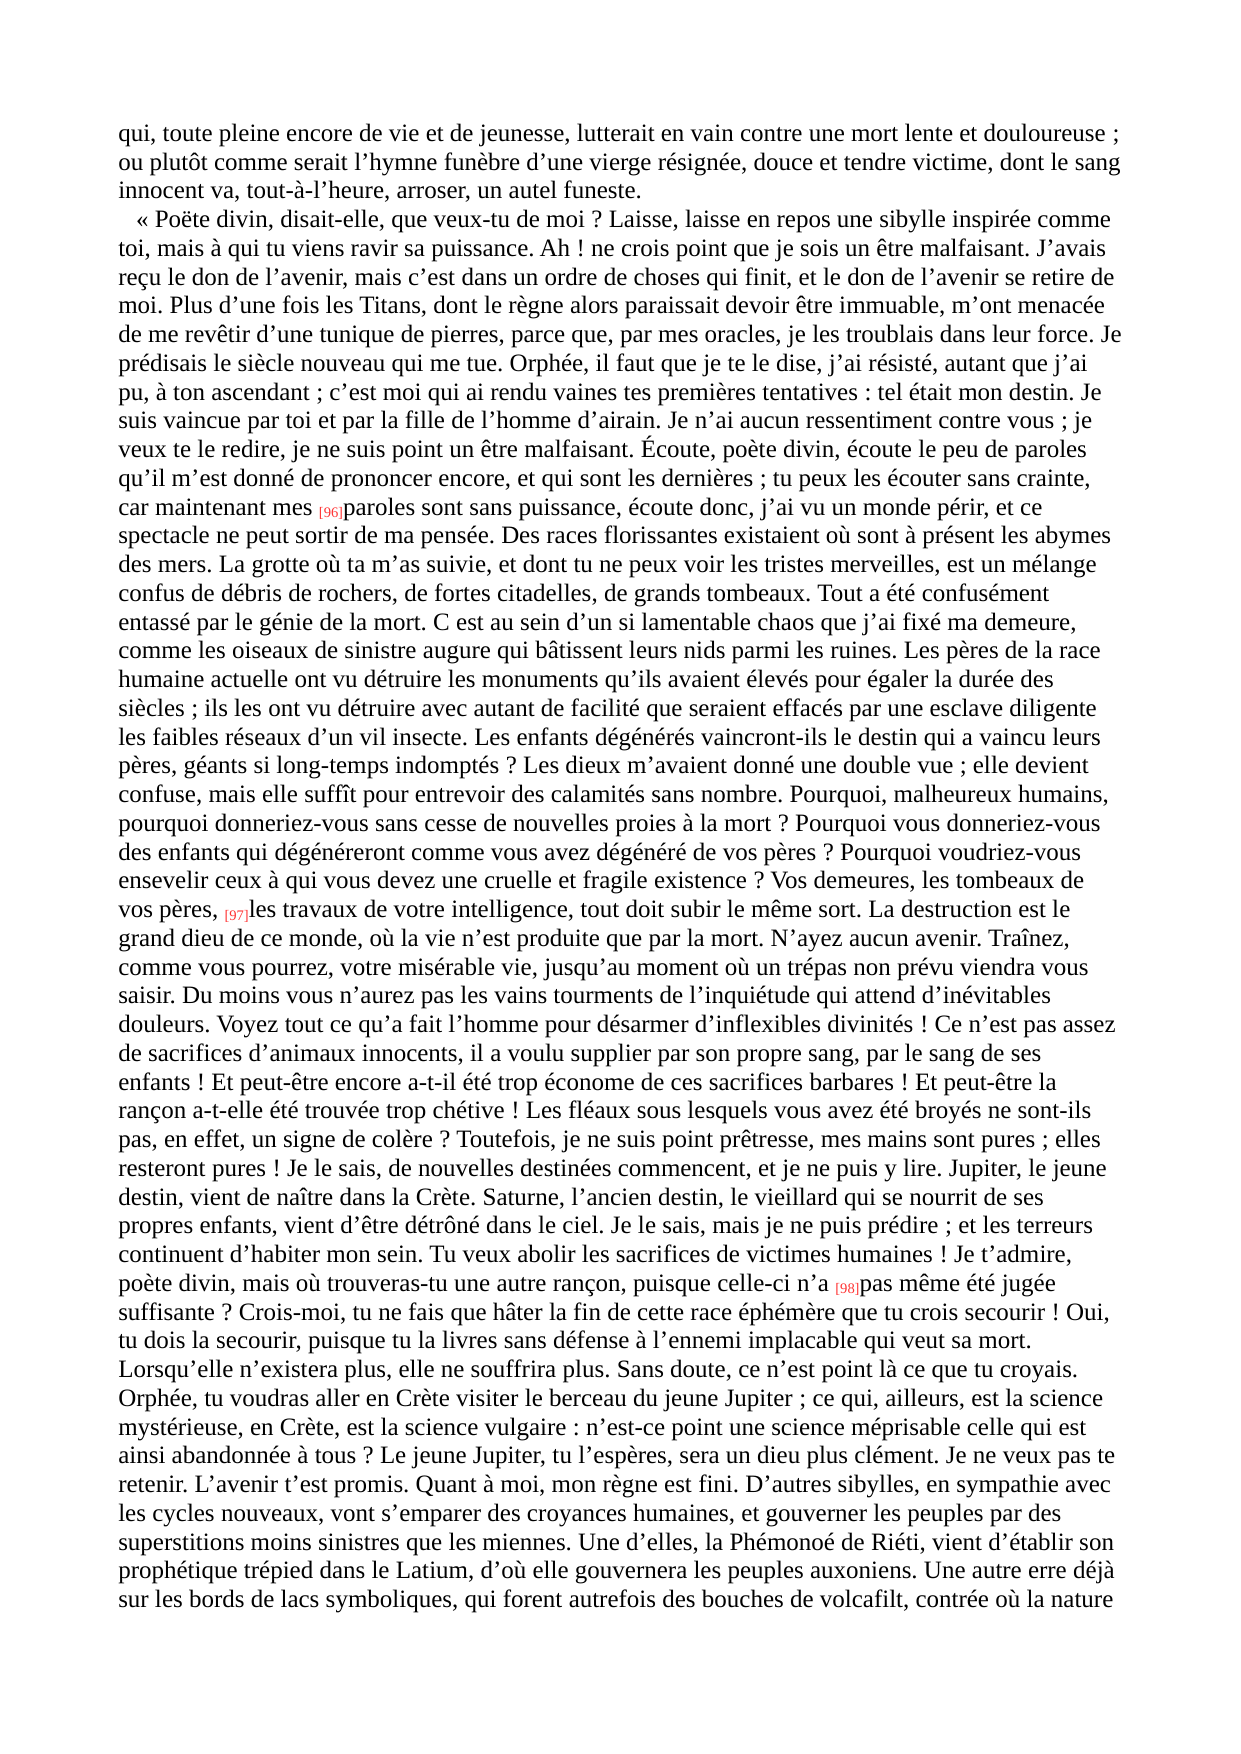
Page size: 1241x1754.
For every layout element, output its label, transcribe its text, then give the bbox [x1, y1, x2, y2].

text qui, toute pleine encore de vie et de jeunesse, lutterait en vain contre une mort lente et douloureuse ; ou plutôt comme serait l’hymne funèbre d’une vierge résignée, douce et tendre victime, dont le sang innocent va, tout-à-l’heure, arroser, un autel funeste. [118, 118, 1122, 204]
text « Poëte divin, disait-elle, que veux-tu de moi ? Laisse, laisse en repos une sibylle inspirée comme toi, mais à qui tu viens ravir sa puissance. Ah ! ne crois point que je sois un être malfaisant. J’avais reçu le don de l’avenir, mais c’est dans un ordre de choses qui finit, et le don de l’avenir se retire de moi. Plus d’une fois les Titans, dont le règne alors paraissait devoir être immuable, m’ont menacée de me revêtir d’une tunique de pierres, parce que, par mes oracles, je les troublais dans leur force. Je prédisais le siècle nouveau qui me tue. Orphée, il faut que je te le dise, j’ai résisté, autant que j’ai pu, à ton ascendant ; c’est moi qui ai rendu vaines tes premières tentatives : tel était mon destin. Je suis vaincue par toi et par la fille de l’homme d’airain. Je n’ai aucun ressentiment contre vous ; je veux te le redire, je ne suis point un être malfaisant. Écoute, poète divin, écoute le peu de paroles qu’il m’est donné de prononcer encore, et qui sont les dernières ; tu peux les écouter sans crainte, car maintenant mes [96]paroles sont sans puissance, écoute donc, j’ai vu un monde périr, et ce spectacle ne peut sortir de ma pensée. Des races florissantes existaient où sont à présent les abymes des mers. La grotte où ta m’as suivie, et dont tu ne peux voir les tristes merveilles, est un mélange confus de débris de rochers, de fortes citadelles, de grands tombeaux. Tout a été confusément entassé par le génie de la mort. C est au sein d’un si lamentable chaos que j’ai fixé ma demeure, comme les oiseaux de sinistre augure qui bâtissent leurs nids parmi les ruines. Les pères de la race humaine actuelle ont vu détruire les monuments qu’ils avaient élevés pour égaler la durée des siècles ; ils les ont vu détruire avec autant de facilité que seraient effacés par une esclave diligente les faibles réseaux d’un vil insecte. Les enfants dégénérés vaincront-ils le destin qui a vaincu leurs pères, géants si long-temps indomptés ? Les dieux m’avaient donné une double vue ; elle devient confuse, mais elle suffît pour entrevoir des calamités sans nombre. Pourquoi, malheureux humains, pourquoi donneriez-vous sans cesse de nouvelles proies à la mort ? Pourquoi vous donneriez-vous des enfants qui dégénéreront comme vous avez dégénéré de vos pères ? Pourquoi voudriez-vous ensevelir ceux à qui vous devez une cruelle et fragile existence ? Vos demeures, les tombeaux de vos pères, [97]les travaux de votre intelligence, tout doit subir le même sort. La destruction est le grand dieu de ce monde, où la vie n’est produite que par la mort. N’ayez aucun avenir. Traînez, comme vous pourrez, votre misérable vie, jusqu’au moment où un trépas non prévu viendra vous saisir. Du moins vous n’aurez pas les vains tourments de l’inquiétude qui attend d’inévitables douleurs. Voyez tout ce qu’a fait l’homme pour désarmer d’inflexibles divinités ! Ce n’est pas assez de sacrifices d’animaux innocents, il a voulu supplier par son propre sang, par le sang de ses enfants ! Et peut-être encore a-t-il été trop économe de ces sacrifices barbares ! Et peut-être la rançon a-t-elle été trouvée trop chétive ! Les fléaux sous lesquels vous avez été broyés ne sont-ils pas, en effet, un signe de colère ? Toutefois, je ne suis point prêtresse, mes mains sont pures ; elles resteront pures ! Je le sais, de nouvelles destinées commencent, et je ne puis y lire. Jupiter, le jeune destin, vient de naître dans la Crète. Saturne, l’ancien destin, le vieillard qui se nourrit de ses propres enfants, vient d’être détrôné dans le ciel. Je le sais, mais je ne puis prédire ; et les terreurs continuent d’habiter mon sein. Tu veux abolir les sacrifices de victimes humaines ! Je t’admire, poète divin, mais où trouveras-tu une autre rançon, puisque celle-ci n’a [98]pas même été jugée suffisante ? Crois-moi, tu ne fais que hâter la fin de cette race éphémère que tu crois secourir ! Oui, tu dois la secourir, puisque tu la livres sans défense à l’ennemi implacable qui veut sa mort. Lorsqu’elle n’existera plus, elle ne souffrira plus. Sans doute, ce n’est point là ce que tu croyais. Orphée, tu voudras aller en Crète visiter le berceau du jeune Jupiter ; ce qui, ailleurs, est la science mystérieuse, en Crète, est la science vulgaire : n’est-ce point une science méprisable celle qui est ainsi abandonnée à tous ? Le jeune Jupiter, tu l’espères, sera un dieu plus clément. Je ne veux pas te retenir. L’avenir t’est promis. Quant à moi, mon règne est fini. D’autres sibylles, en sympathie avec les cycles nouveaux, vont s’emparer des croyances humaines, et gouverner les peuples par des superstitions moins sinistres que les miennes. Une d’elles, la Phémonoé de Riéti, vient d’établir son prophétique trépied dans le Latium, d’où elle gouvernera les peuples auxoniens. Une autre erre déjà sur les bords de lacs symboliques, qui forent autrefois des bouches de volcafilt, contrée où la nature [118, 204, 1122, 1613]
